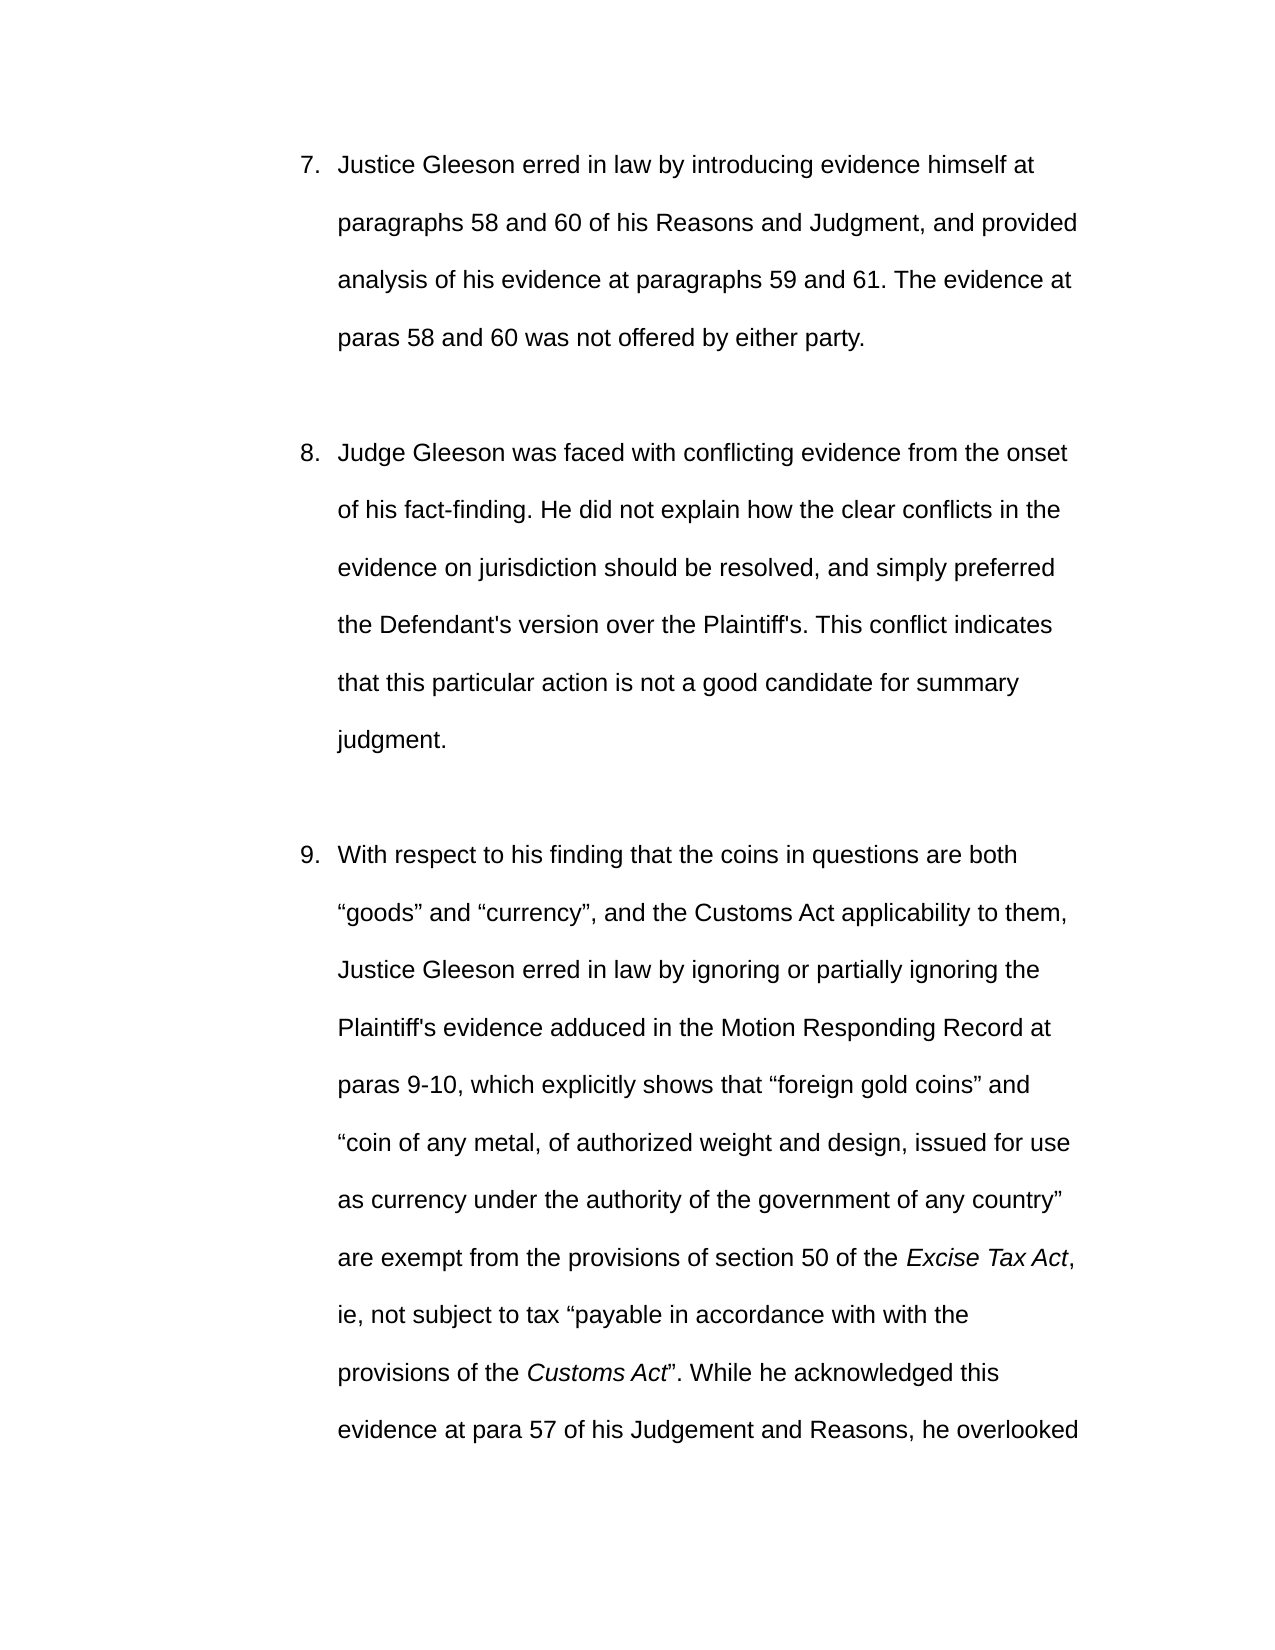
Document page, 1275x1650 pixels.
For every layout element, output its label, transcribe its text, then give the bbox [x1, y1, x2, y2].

list Justice Gleeson erred in law by introducing evidence himself at paragraphs 58 and 60 of his Reasons and Judgment, and provided analysis of his evidence at paragraphs 59 and 61. The evidence at paras 58 and 60 was not offered by either party. [300, 150, 1087, 351]
list With respect to his finding that the coins in questions are both “goods” and “currency”, and the Customs Act applicability to them, Justice Gleeson erred in law by ignoring or partially ignoring the Plaintiff's evidence adduced in the Motion Responding Record at paras 9-10, which explicitly shows that “foreign gold coins” and “coin of any metal, of authorized weight and design, issued for use as currency under the authority of the government of any country” are exempt from the provisions of section 50 of the Excise Tax Act, ie, not subject to tax “payable in accordance with with the provisions of the Customs Act”. While he acknowledged this evidence at para 57 of his Judgement and Reasons, he overlooked [300, 840, 1087, 1444]
list Judge Gleeson was faced with conflicting evidence from the onset of his fact-finding. He did not explain how the clear conflicts in the evidence on jurisdiction should be resolved, and simply preferred the Defendant's version over the Plaintiff's. This conflict indicates that this particular action is not a good candidate for summary judgment. [300, 437, 1087, 754]
